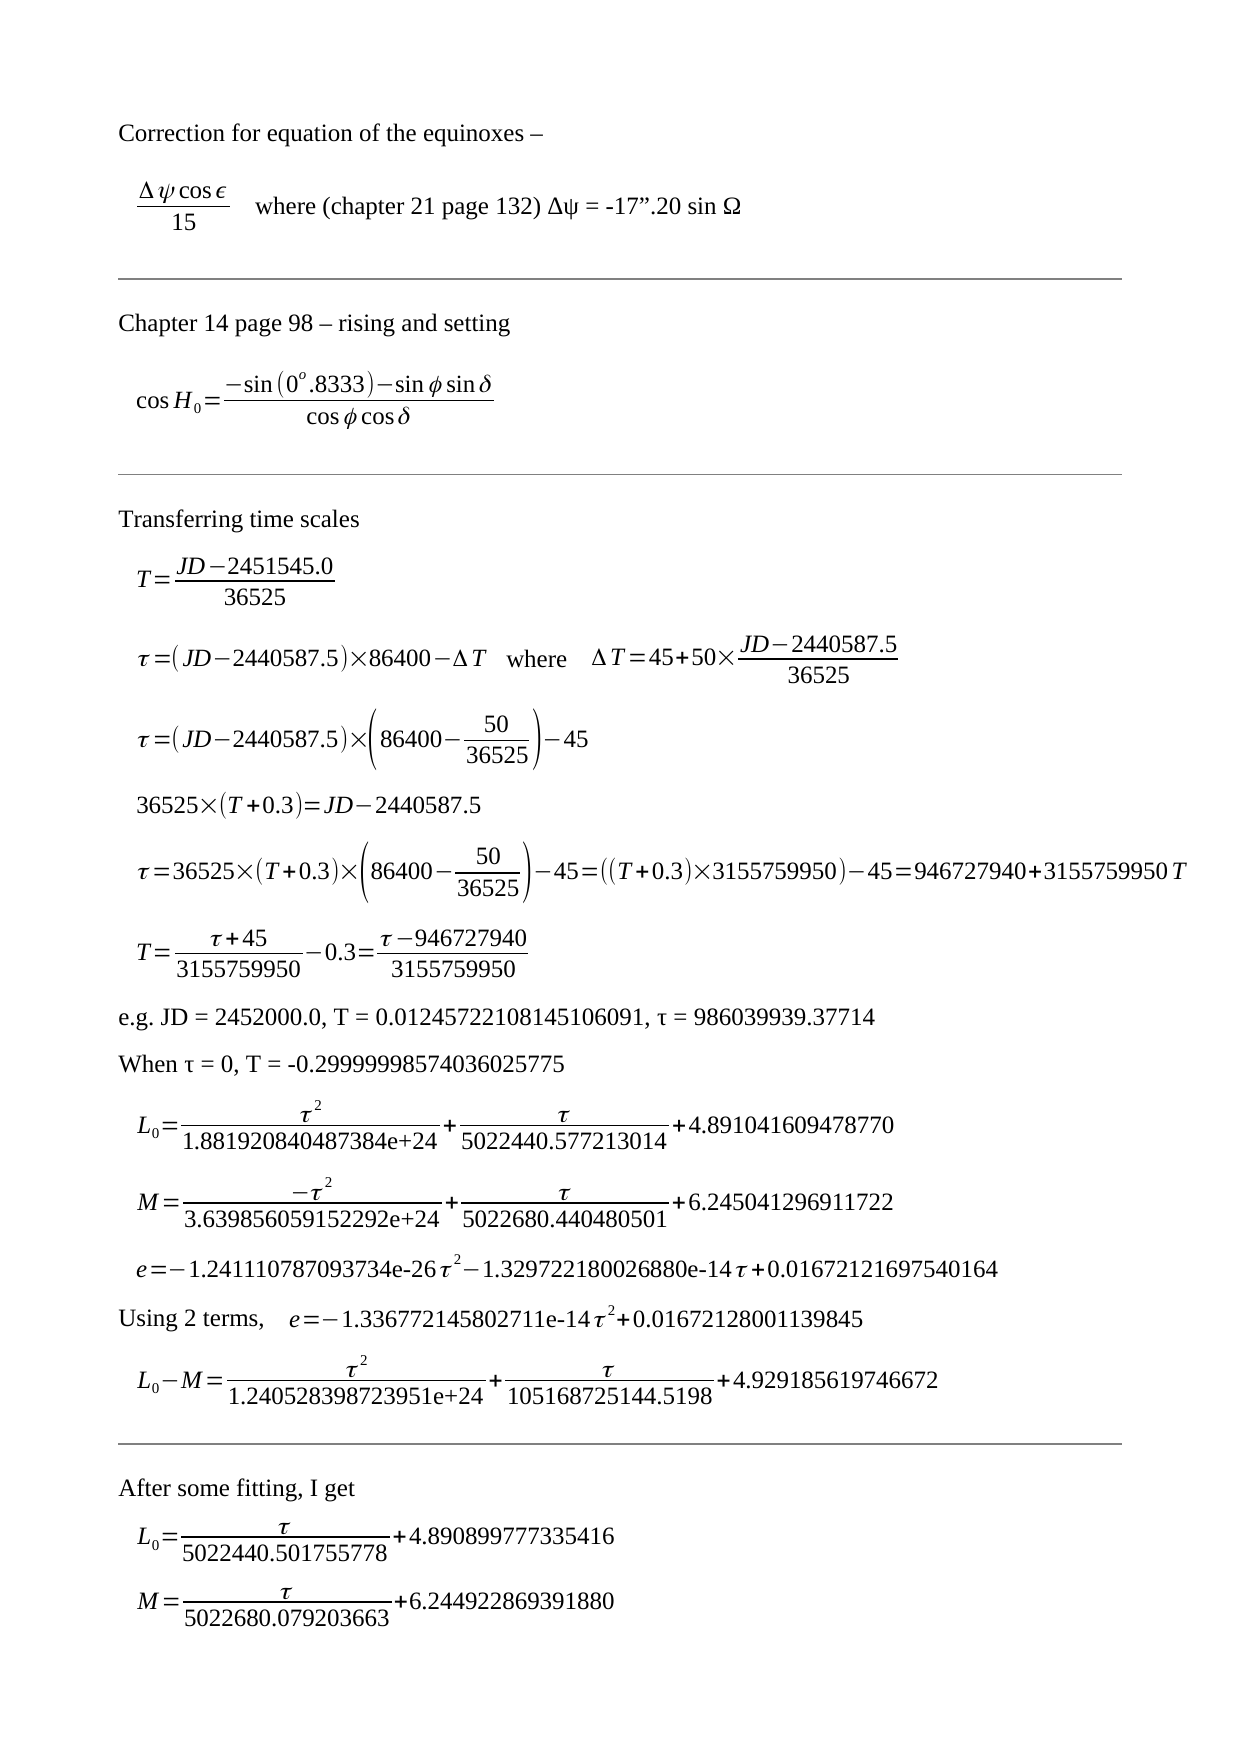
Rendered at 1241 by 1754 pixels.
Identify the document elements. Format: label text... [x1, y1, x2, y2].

text Correction for equation of the equinoxes – [118, 118, 1122, 147]
text where (chapter 21 page 132) Δψ = -17”.20 sin Ω [118, 176, 1122, 235]
text When τ = 0, T = -0.29999998574036025775 [118, 1049, 1122, 1078]
text Using 2 terms, [118, 1302, 1122, 1333]
text After some fitting, I get [118, 1473, 1122, 1502]
text Transferring time scales [118, 504, 1122, 533]
text where [118, 629, 1122, 688]
text Chapter 14 page 98 – rising and setting [118, 308, 1122, 337]
text e.g. JD = 2452000.0, T = 0.01245722108145106091, τ = 986039939.37714 [118, 1002, 1122, 1030]
